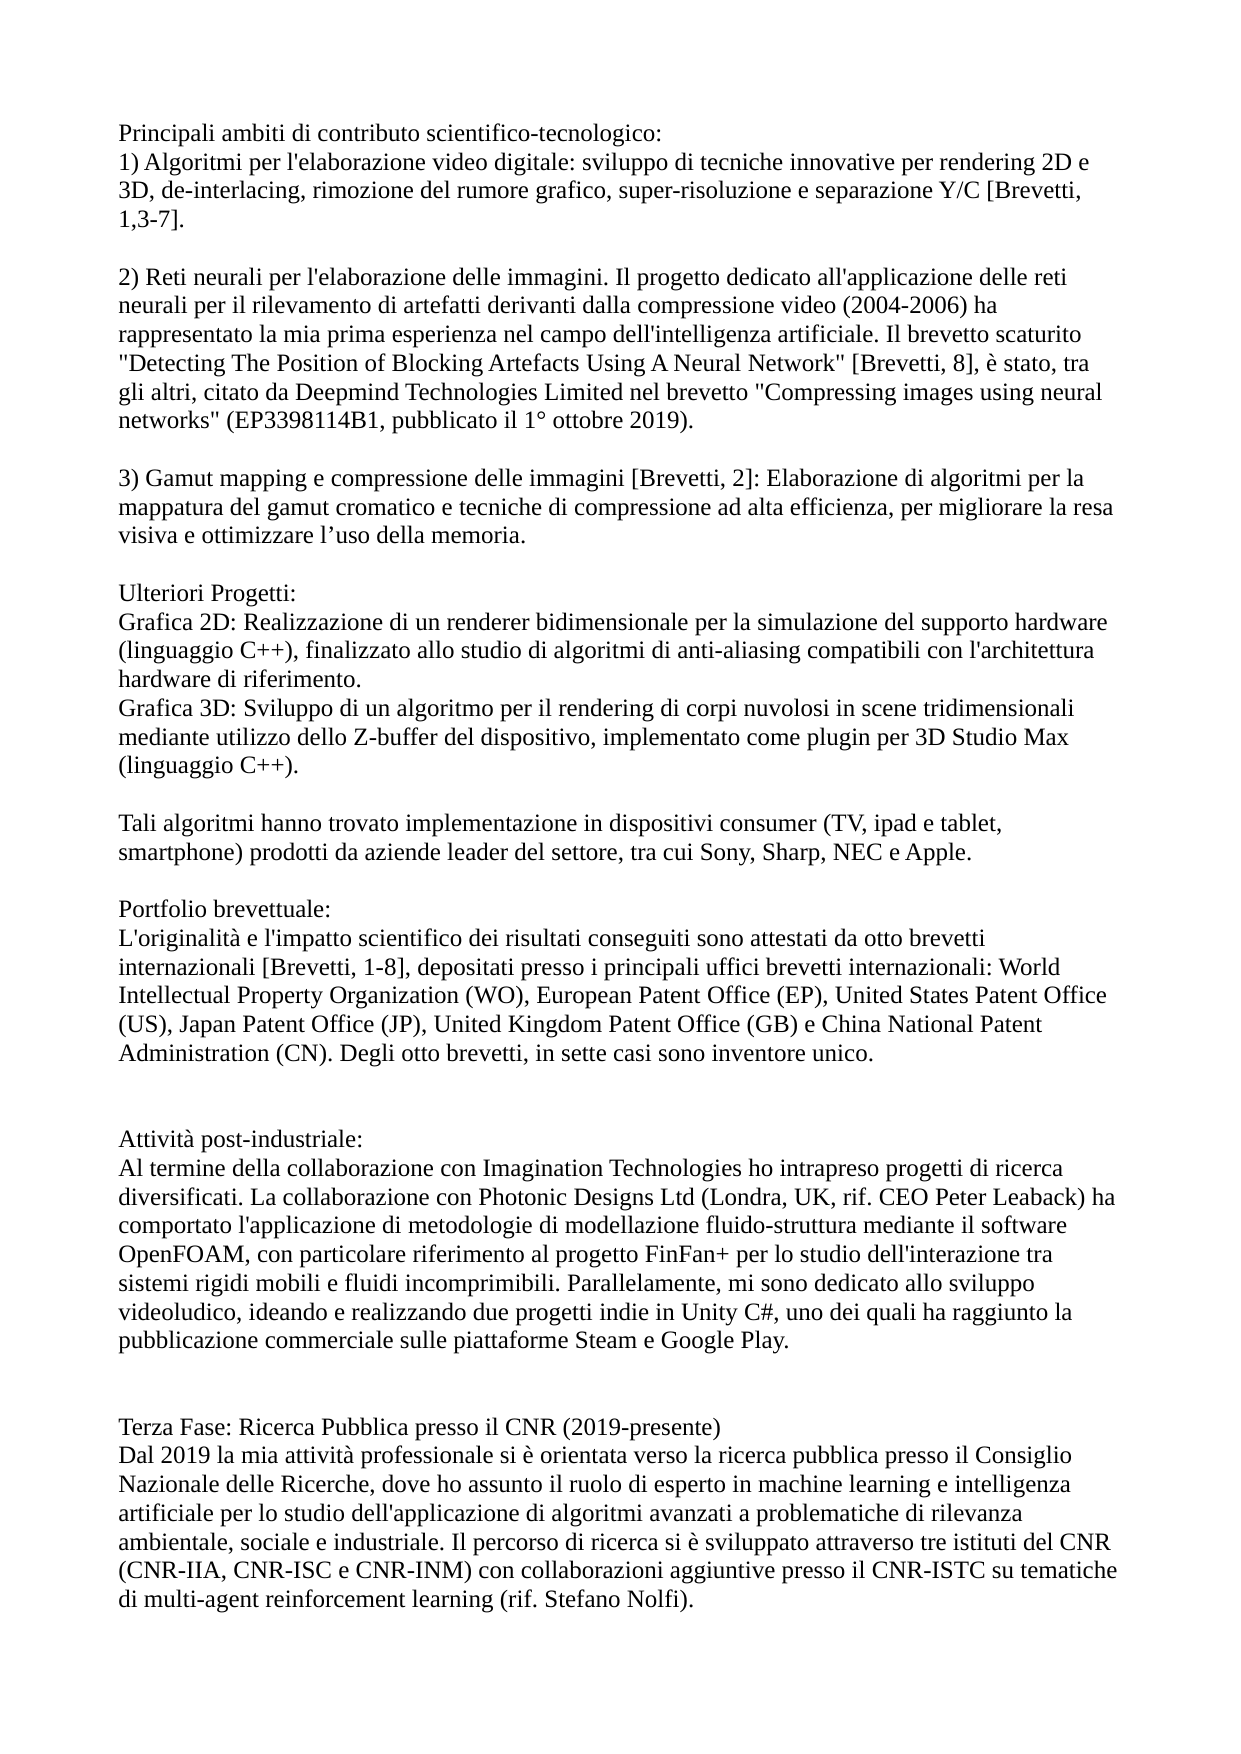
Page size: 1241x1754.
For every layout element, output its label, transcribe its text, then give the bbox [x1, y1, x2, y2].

text Portfolio brevettuale: [118, 894, 1122, 923]
text 2) Reti neurali per l'elaborazione delle immagini. Il progetto dedicato all'applicazione delle reti neurali per il rilevamento di artefatti derivanti dalla compressione video (2004-2006) ha rappresentato la mia prima esperienza nel campo dell'intelligenza artificiale. Il brevetto scaturito "Detecting The Position of Blocking Artefacts Using A Neural Network" [Brevetti, 8], è stato, tra gli altri, citato da Deepmind Technologies Limited nel brevetto "Compressing images using neural networks" (EP3398114B1, pubblicato il 1° ottobre 2019). [118, 262, 1122, 434]
text Principali ambiti di contributo scientifico-tecnologico: [118, 118, 1122, 147]
text 3) Gamut mapping e compressione delle immagini [Brevetti, 2]: Elaborazione di algoritmi per la mappatura del gamut cromatico e tecniche di compressione ad alta efficienza, per migliorare la resa visiva e ottimizzare l’uso della memoria. [118, 463, 1122, 549]
text 1) Algoritmi per l'elaborazione video digitale: sviluppo di tecniche innovative per rendering 2D e 3D, de-interlacing, rimozione del rumore grafico, super-risoluzione e separazione Y/C [Brevetti, 1,3-7]. [118, 147, 1122, 233]
text Al termine della collaborazione con Imagination Technologies ho intrapreso progetti di ricerca diversificati. La collaborazione con Photonic Designs Ltd (Londra, UK, rif. CEO Peter Leaback) ha comportato l'applicazione di metodologie di modellazione fluido-struttura mediante il software OpenFOAM, con particolare riferimento al progetto FinFan+ per lo studio dell'interazione tra sistemi rigidi mobili e fluidi incomprimibili. Parallelamente, mi sono dedicato allo sviluppo videoludico, ideando e realizzando due progetti indie in Unity C#, uno dei quali ha raggiunto la pubblicazione commerciale sulle piattaforme Steam e Google Play. [118, 1153, 1122, 1354]
text Dal 2019 la mia attività professionale si è orientata verso la ricerca pubblica presso il Consiglio Nazionale delle Ricerche, dove ho assunto il ruolo di esperto in machine learning e intelligenza artificiale per lo studio dell'applicazione di algoritmi avanzati a problematiche di rilevanza ambientale, sociale e industriale. Il percorso di ricerca si è sviluppato attraverso tre istituti del CNR (CNR-IIA, CNR-ISC e CNR-INM) con collaborazioni aggiuntive presso il CNR-ISTC su tematiche di multi-agent reinforcement learning (rif. Stefano Nolfi). [118, 1441, 1122, 1613]
text Grafica 3D: Sviluppo di un algoritmo per il rendering di corpi nuvolosi in scene tridimensionali mediante utilizzo dello Z-buffer del dispositivo, implementato come plugin per 3D Studio Max (linguaggio C++). [118, 693, 1122, 779]
text Terza Fase: Ricerca Pubblica presso il CNR (2019-presente) [118, 1412, 1122, 1441]
text Grafica 2D: Realizzazione di un renderer bidimensionale per la simulazione del supporto hardware (linguaggio C++), finalizzato allo studio di algoritmi di anti-aliasing compatibili con l'architettura hardware di riferimento. [118, 607, 1122, 693]
text Tali algoritmi hanno trovato implementazione in dispositivi consumer (TV, ipad e tablet, smartphone) prodotti da aziende leader del settore, tra cui Sony, Sharp, NEC e Apple. [118, 808, 1122, 866]
text Attività post-industriale: [118, 1124, 1122, 1153]
text L'originalità e l'impatto scientifico dei risultati conseguiti sono attestati da otto brevetti internazionali [Brevetti, 1-8], depositati presso i principali uffici brevetti internazionali: World Intellectual Property Organization (WO), European Patent Office (EP), United States Patent Office (US), Japan Patent Office (JP), United Kingdom Patent Office (GB) e China National Patent Administration (CN). Degli otto brevetti, in sette casi sono inventore unico. [118, 923, 1122, 1067]
text Ulteriori Progetti: [118, 578, 1122, 607]
